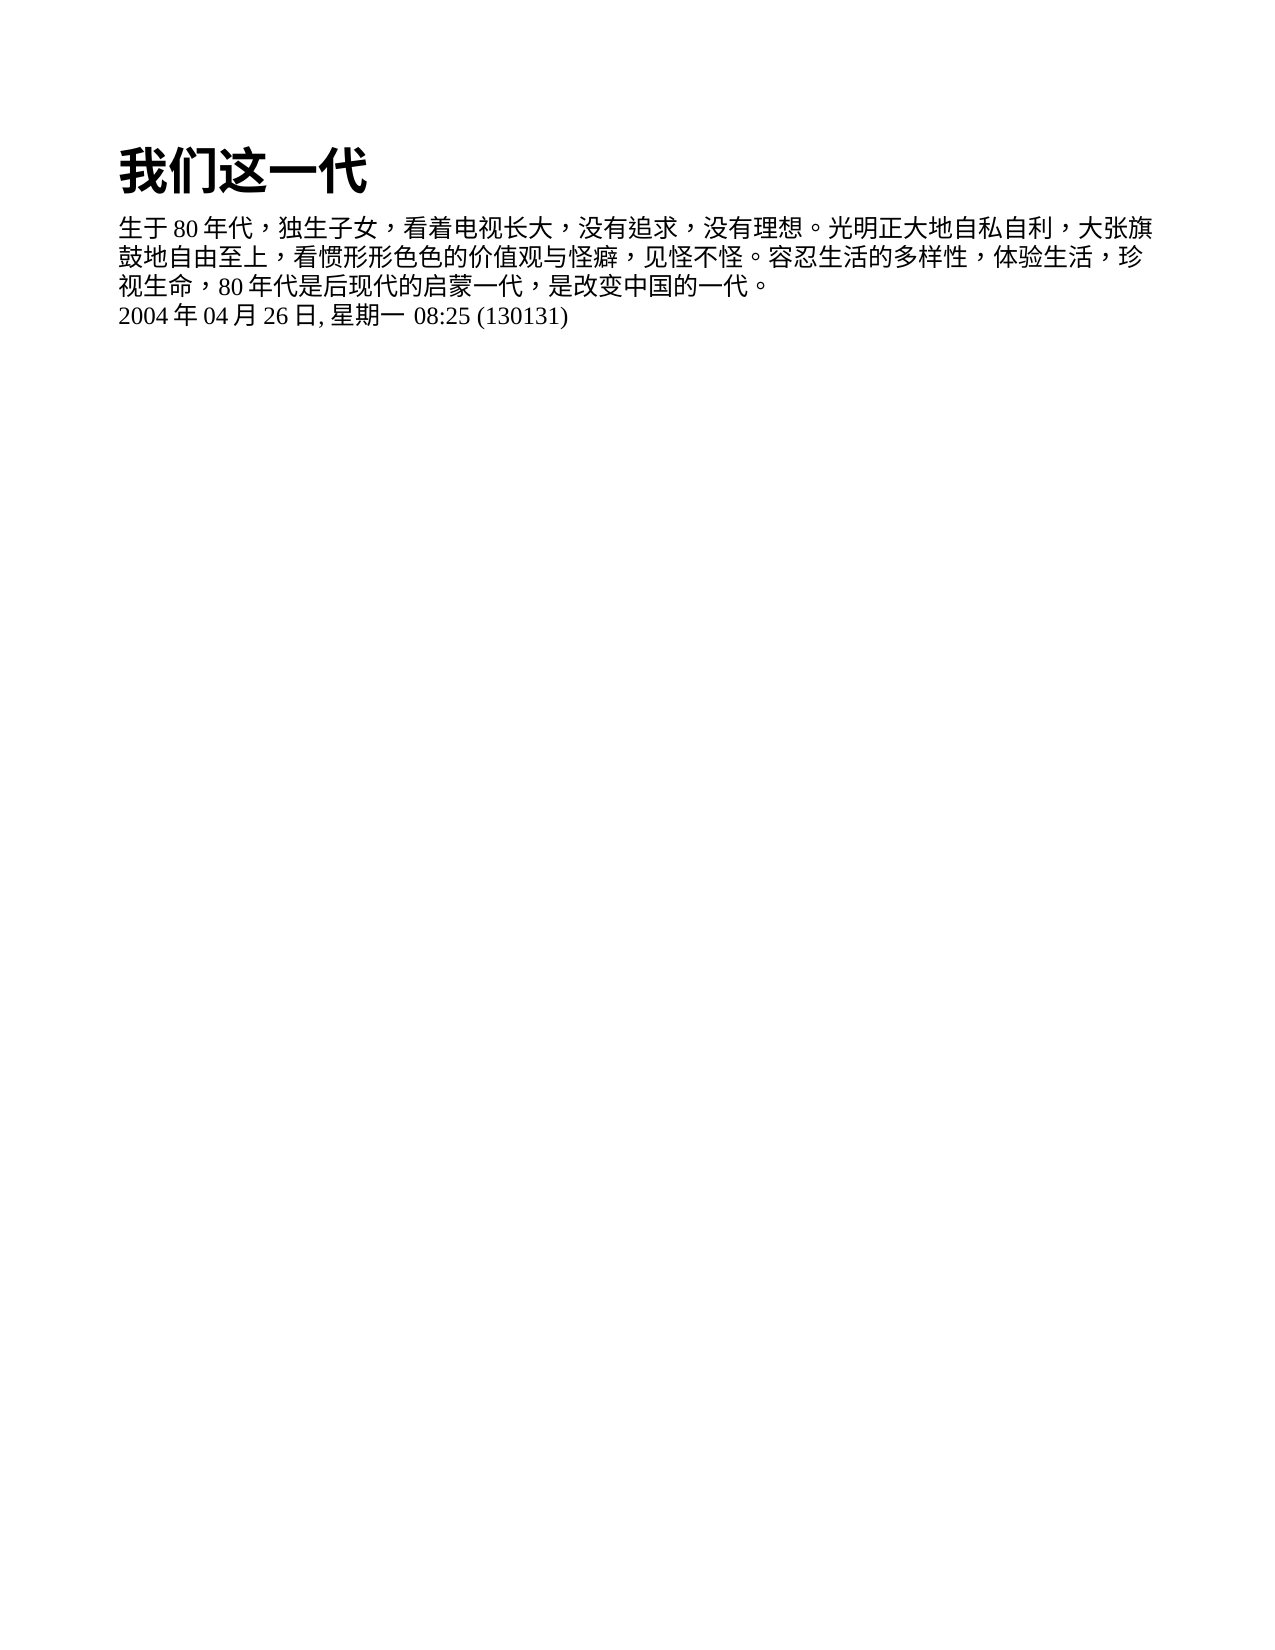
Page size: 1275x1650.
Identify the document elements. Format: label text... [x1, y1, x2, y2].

text 生于80年代，独生子女，看着电视长大，没有追求，没有理想。光明正大地自私自利，大张旗鼓地自由至上，看惯形形色色的价值观与怪癖，见怪不怪。容忍生活的多样性，体验生活，珍视生命，80年代是后现代的启蒙一代，是改变中国的一代。 [118, 214, 1157, 301]
text 2004年04月26日, 星期一 08:25 (130131) [118, 301, 1157, 331]
subtitle 我们这一代 [118, 143, 1157, 201]
